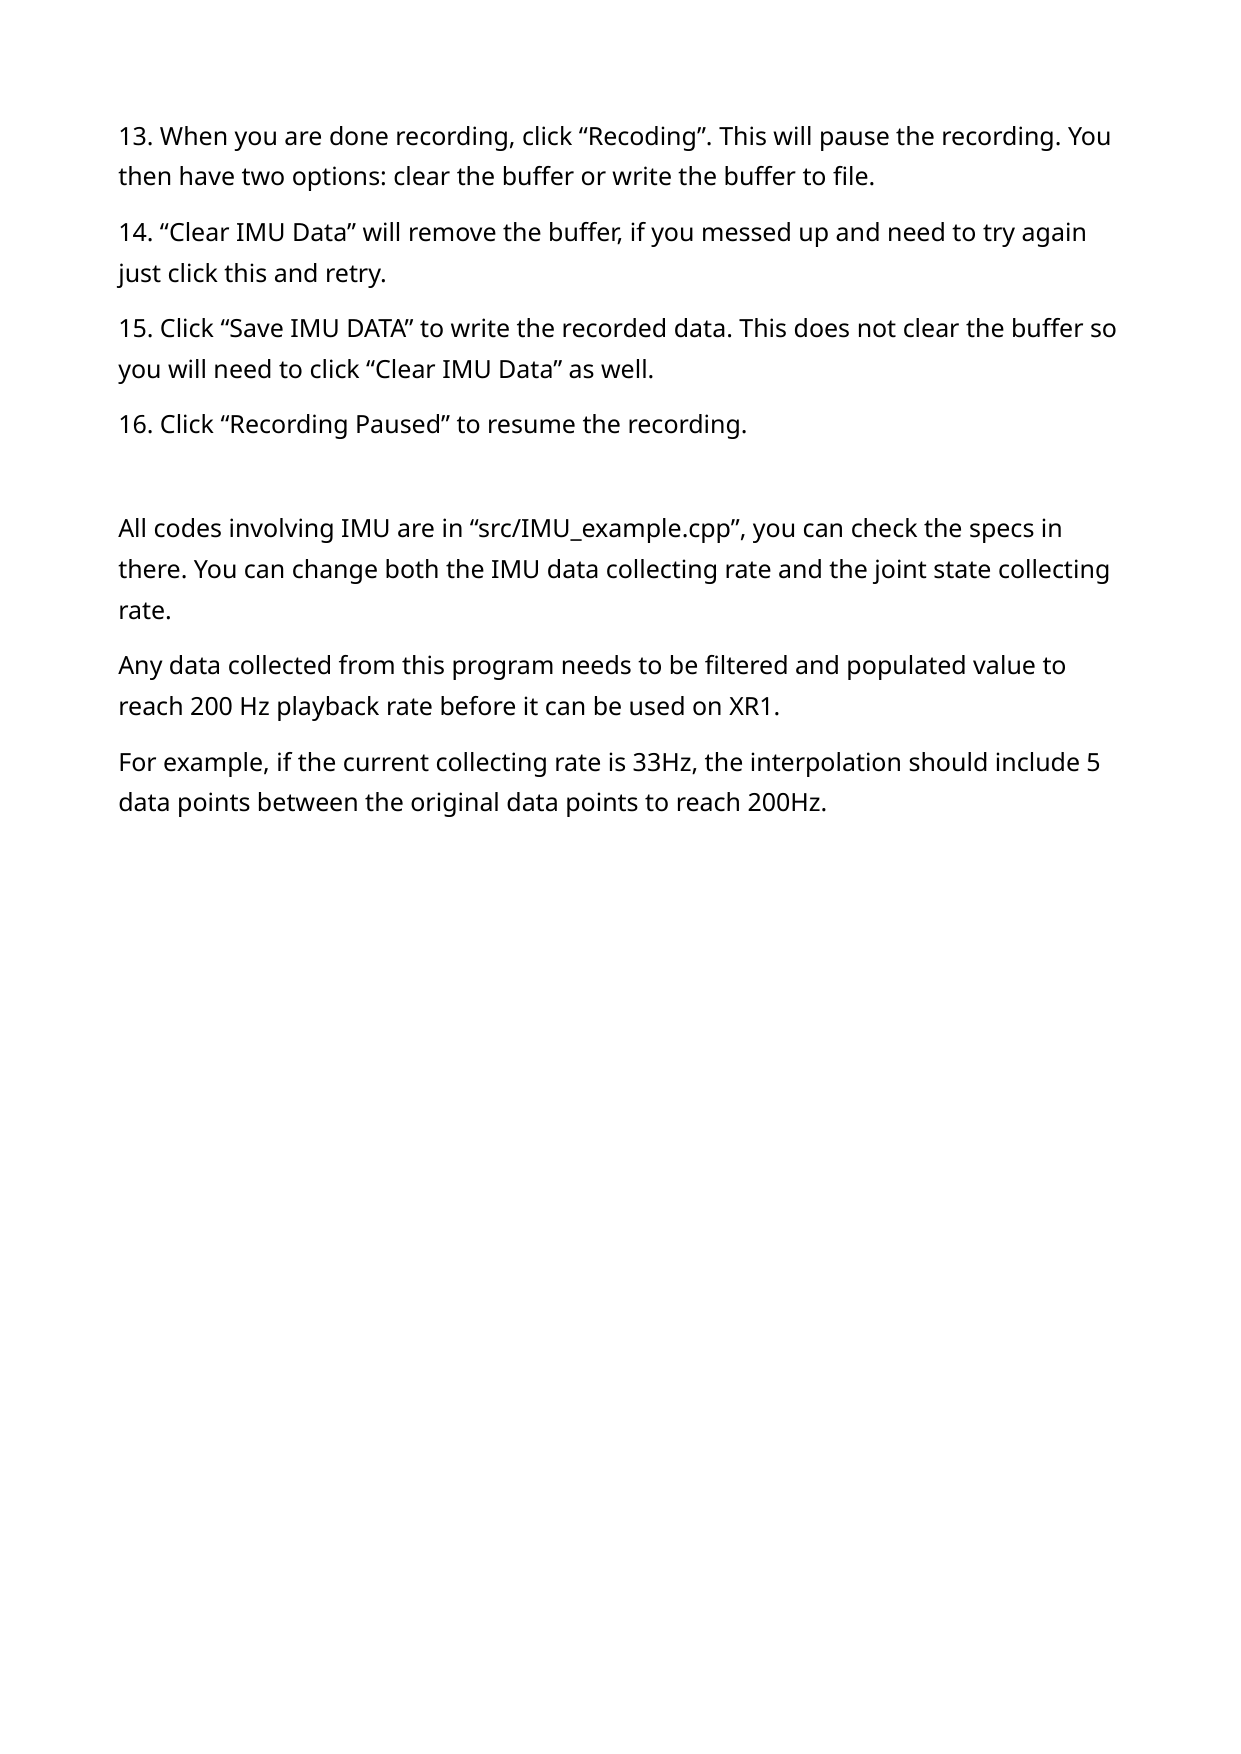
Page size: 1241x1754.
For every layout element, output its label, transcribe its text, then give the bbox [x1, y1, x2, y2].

text 13. When you are done recording, click “Recoding”. This will pause the recording. You then have two options: clear the buffer or write the buffer to file. [118, 118, 1122, 193]
text For example, if the current collecting rate is 33Hz, the interpolation should include 5 data points between the original data points to reach 200Hz. [118, 744, 1122, 819]
text Any data collected from this program needs to be filtered and populated value to reach 200 Hz playback rate before it can be used on XR1. [118, 648, 1122, 723]
text 14. “Clear IMU Data” will remove the buffer, if you messed up and need to try again just click this and retry. [118, 214, 1122, 289]
text All codes involving IMU are in “src/IMU_example.cpp”, you can check the specs in there. You can change both the IMU data collecting rate and the joint state collecting rate. [118, 511, 1122, 627]
text 15. Click “Save IMU DATA” to write the recorded data. This does not clear the buffer so you will need to click “Clear IMU Data” as well. [118, 311, 1122, 386]
text 16. Click “Recording Paused” to resume the recording. [118, 407, 1122, 441]
